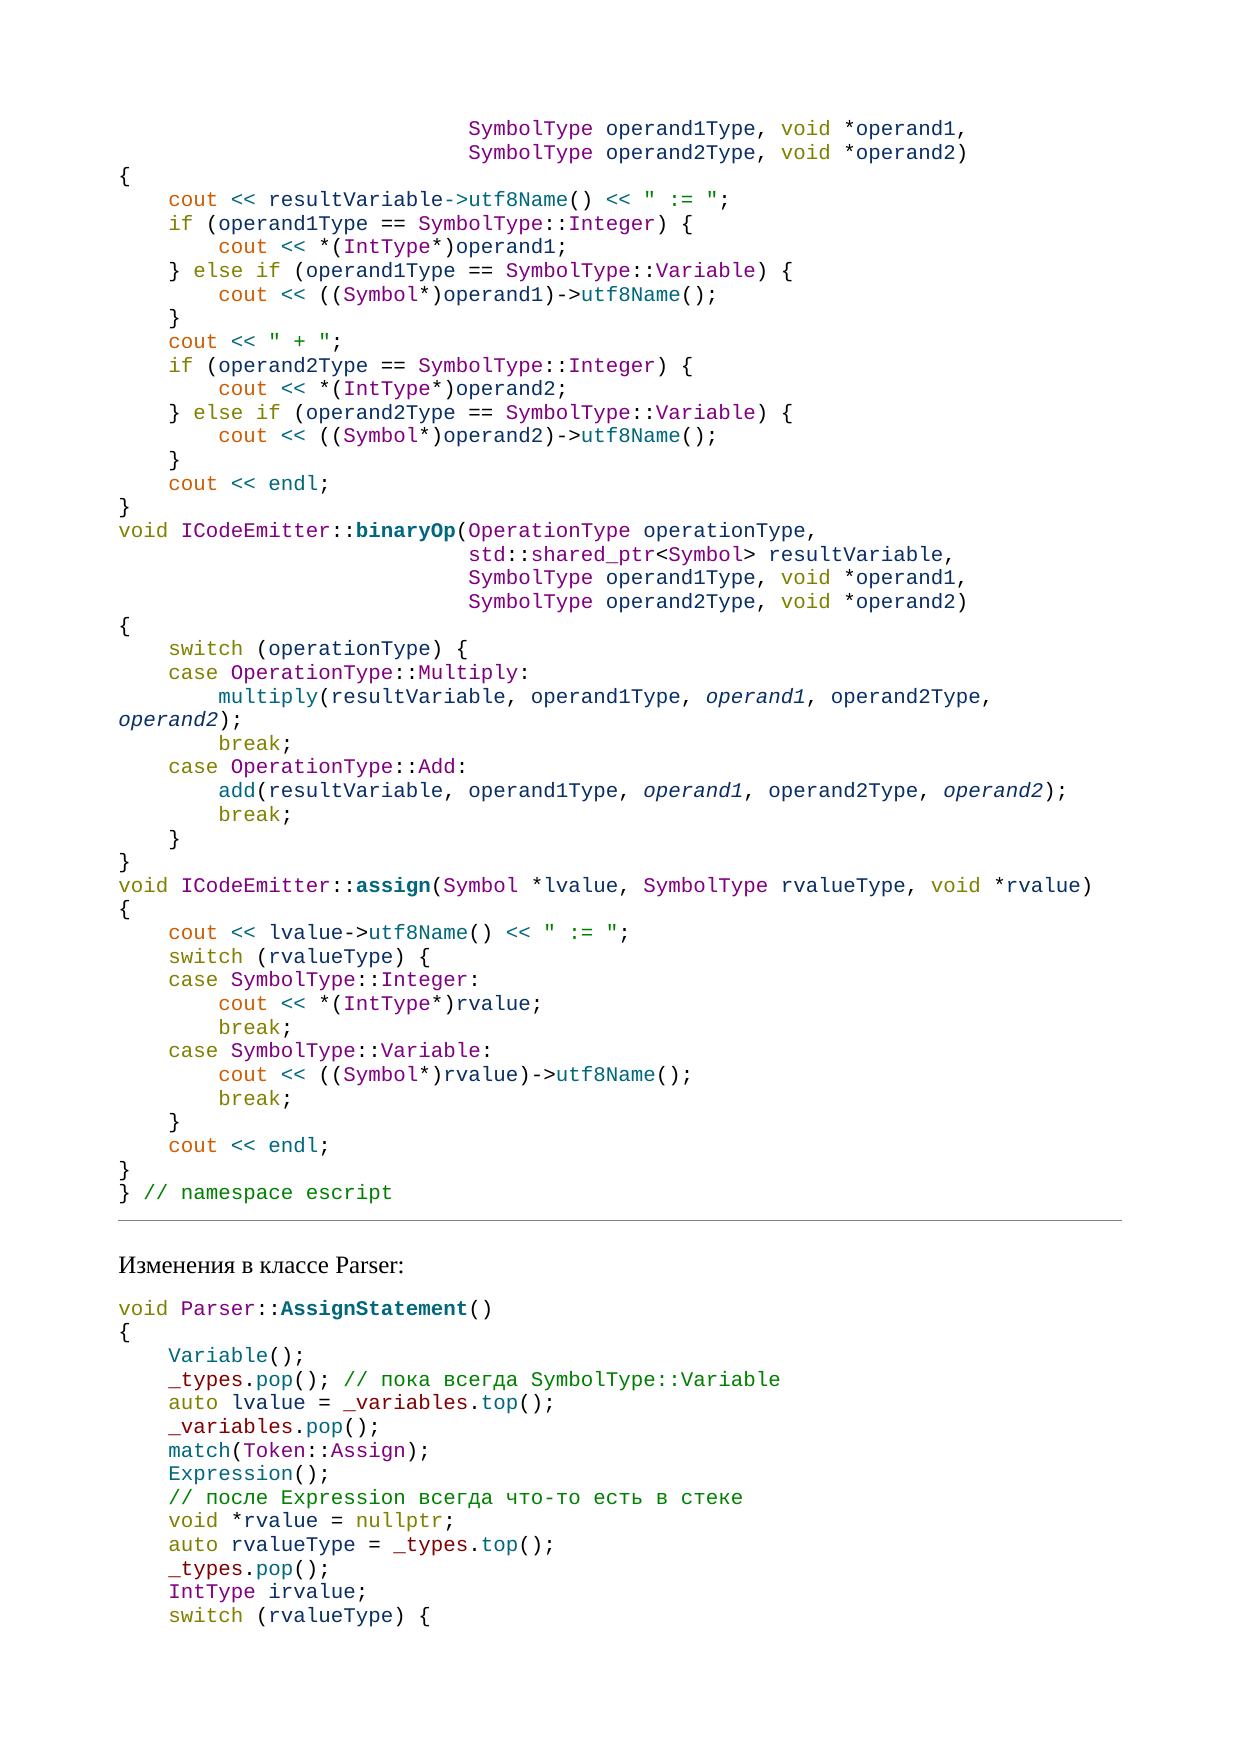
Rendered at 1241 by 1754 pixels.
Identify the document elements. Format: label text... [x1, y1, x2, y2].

text Expression(); [118, 1463, 1122, 1487]
text cout << *(IntType*)operand1; [118, 236, 1122, 260]
text break; [118, 733, 1122, 757]
text } [118, 851, 1122, 875]
text std::shared_ptr<Symbol> resultVariable, [118, 544, 1122, 567]
text match(Token::Assign); [118, 1439, 1122, 1463]
text IntType irvalue; [118, 1581, 1122, 1605]
text } else if (operand2Type == SymbolType::Variable) { [118, 402, 1122, 426]
text } else if (operand1Type == SymbolType::Variable) { [118, 260, 1122, 284]
text cout << lvalue->utf8Name() << " := "; [118, 922, 1122, 946]
text cout << ((Symbol*)operand2)->utf8Name(); [118, 426, 1122, 449]
text } [118, 1158, 1122, 1182]
text } [118, 1111, 1122, 1135]
text void *rvalue = nullptr; [118, 1511, 1122, 1534]
text { [118, 1321, 1122, 1345]
text void ICodeEmitter::assign(Symbol *lvalue, SymbolType rvalueType, void *rvalue) [118, 875, 1122, 898]
text cout << ((Symbol*)operand1)->utf8Name(); [118, 284, 1122, 307]
text auto rvalueType = _types.top(); [118, 1534, 1122, 1558]
text case SymbolType::Variable: [118, 1040, 1122, 1064]
text break; [118, 804, 1122, 827]
text _types.pop(); // пока всегда SymbolType::Variable [118, 1369, 1122, 1392]
text switch (operationType) { [118, 638, 1122, 662]
text } [118, 307, 1122, 331]
text void Parser::AssignStatement() [118, 1298, 1122, 1321]
text _variables.pop(); [118, 1416, 1122, 1439]
text } // namespace escript [118, 1182, 1122, 1206]
text } [118, 449, 1122, 473]
text case OperationType::Multiply: [118, 662, 1122, 686]
text if (operand2Type == SymbolType::Integer) { [118, 354, 1122, 378]
text SymbolType operand2Type, void *operand2) [118, 591, 1122, 615]
text break; [118, 1017, 1122, 1040]
text cout << " + "; [118, 331, 1122, 354]
text } [118, 496, 1122, 520]
text cout << *(IntType*)rvalue; [118, 993, 1122, 1017]
text add(resultVariable, operand1Type, operand1, operand2Type, operand2); [118, 780, 1122, 804]
text switch (rvalueType) { [118, 1605, 1122, 1629]
text void ICodeEmitter::binaryOp(OperationType operationType, [118, 520, 1122, 544]
text cout << *(IntType*)operand2; [118, 378, 1122, 402]
text multiply(resultVariable, operand1Type, operand1, operand2Type, operand2); [118, 686, 1122, 733]
text SymbolType operand1Type, void *operand1, [118, 118, 1122, 142]
text } [118, 827, 1122, 851]
text break; [118, 1088, 1122, 1111]
text { [118, 898, 1122, 922]
text if (operand1Type == SymbolType::Integer) { [118, 213, 1122, 236]
text { [118, 165, 1122, 189]
text { [118, 615, 1122, 638]
text // после Expression всегда что-то есть в стеке [118, 1487, 1122, 1511]
text Variable(); [118, 1345, 1122, 1369]
text switch (rvalueType) { [118, 946, 1122, 969]
text Изменения в классе Parser: [118, 1250, 1122, 1279]
text case OperationType::Add: [118, 757, 1122, 780]
text cout << endl; [118, 473, 1122, 496]
text SymbolType operand1Type, void *operand1, [118, 567, 1122, 591]
text _types.pop(); [118, 1558, 1122, 1581]
text cout << ((Symbol*)rvalue)->utf8Name(); [118, 1064, 1122, 1088]
text auto lvalue = _variables.top(); [118, 1392, 1122, 1416]
text cout << resultVariable->utf8Name() << " := "; [118, 189, 1122, 213]
text cout << endl; [118, 1135, 1122, 1158]
text SymbolType operand2Type, void *operand2) [118, 142, 1122, 165]
text case SymbolType::Integer: [118, 969, 1122, 993]
